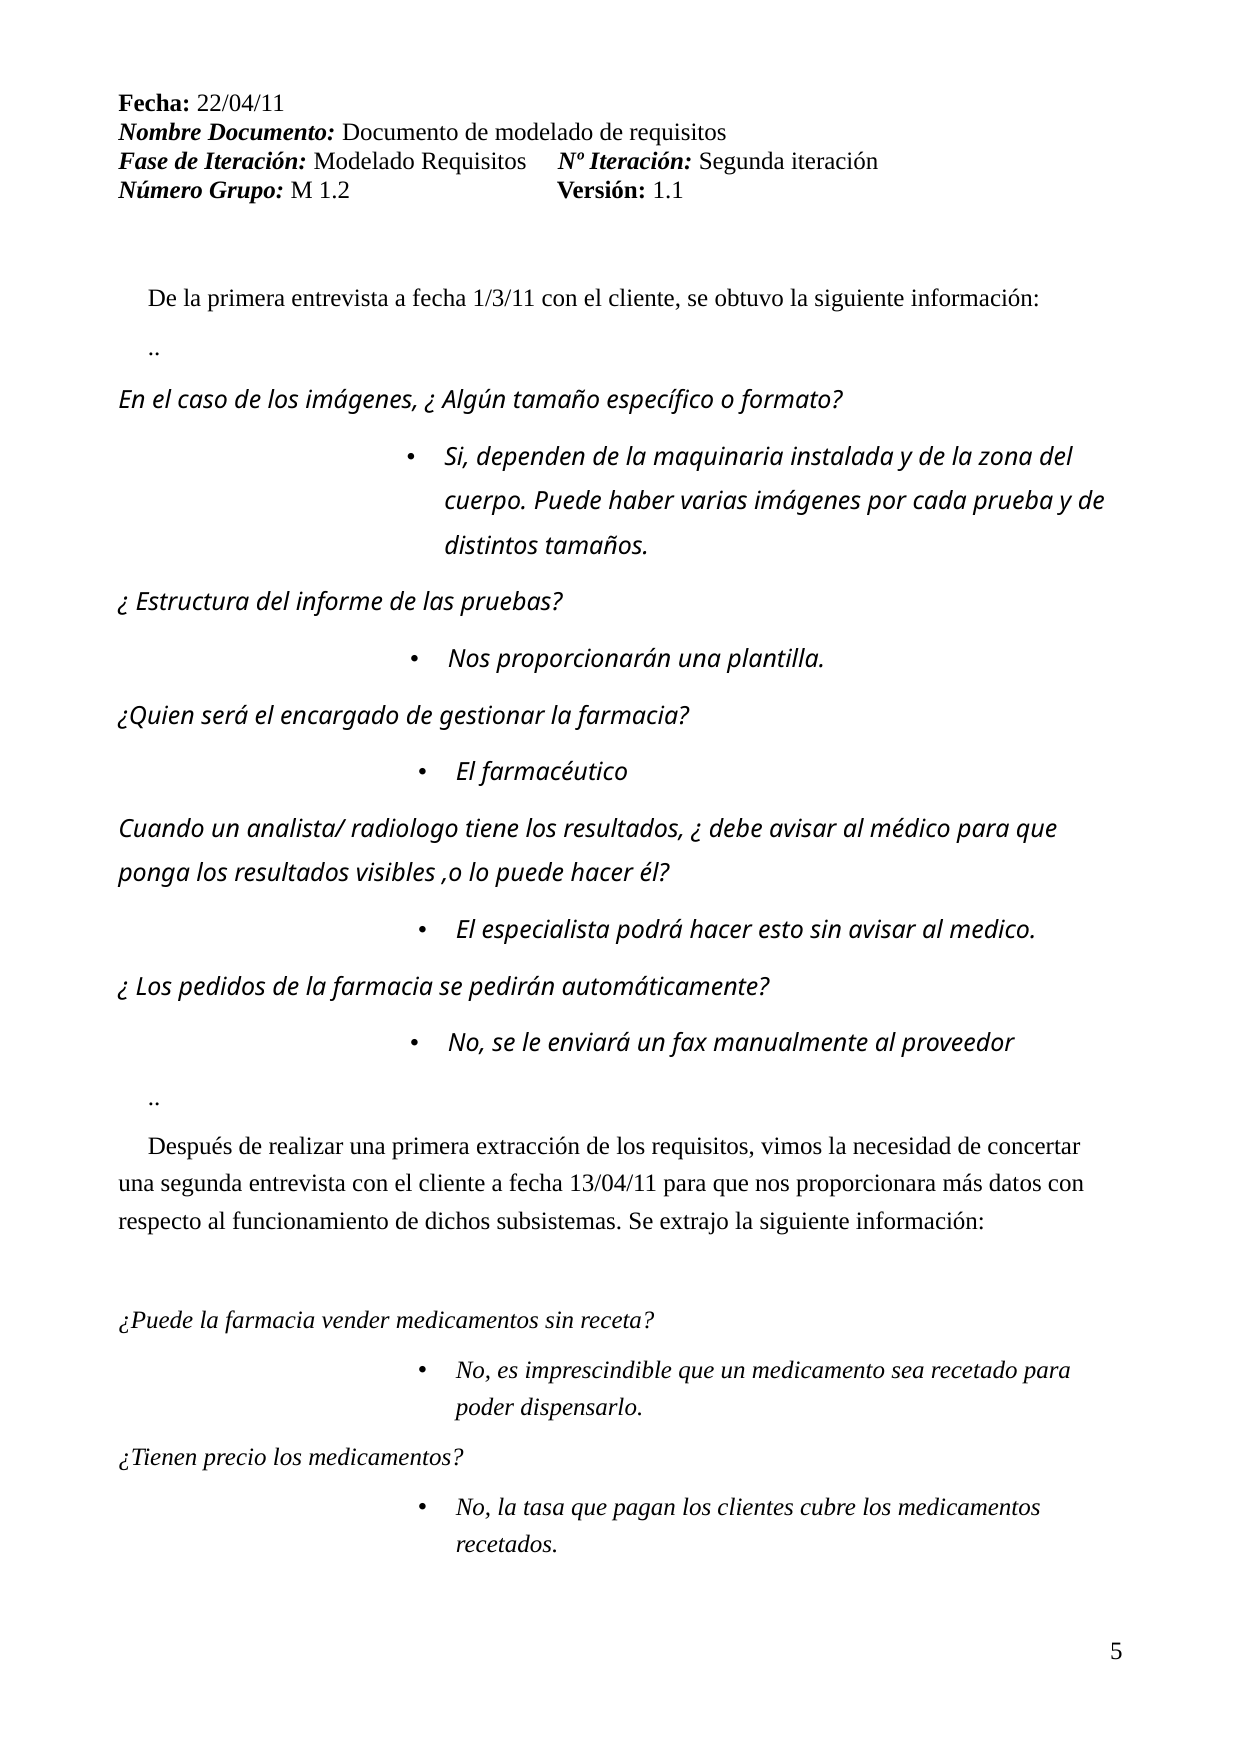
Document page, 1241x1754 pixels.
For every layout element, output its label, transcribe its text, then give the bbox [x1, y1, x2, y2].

list Si, dependen de la maquinaria instalada y de la zona del cuerpo. Puede haber varias imágenes por cada prueba y de distintos tamaños. [407, 439, 1122, 561]
text ¿Quien será el encargado de gestionar la farmacia? [118, 697, 1122, 731]
list Nos proporcionarán una plantilla. [410, 641, 1122, 675]
text En el caso de los imágenes, ¿ Algún tamaño específico o formato? [118, 382, 1122, 416]
list No, la tasa que pagan los clientes cubre los medicamentos recetados. [418, 1492, 1122, 1558]
text .. [118, 332, 1122, 361]
list El especialista podrá hacer esto sin avisar al medico. [418, 912, 1122, 946]
list El farmacéutico [418, 754, 1122, 788]
list Cuando un analista/ radiologo tiene los resultados, ¿ debe avisar al médico para que ponga los resultados visibles ,o lo puede hacer él? [118, 811, 1122, 889]
text ¿ Los pedidos de la farmacia se pedirán automáticamente? [118, 968, 1122, 1002]
text .. [118, 1082, 1122, 1110]
text De la primera entrevista a fecha 1/3/11 con el cliente, se obtuvo la siguiente información: [118, 283, 1122, 311]
text ¿ Estructura del informe de las pruebas? [118, 584, 1122, 618]
list No, se le enviará un fax manualmente al proveedor [410, 1025, 1122, 1059]
text ¿Tienen precio los medicamentos? [118, 1442, 1122, 1471]
text Después de realizar una primera extracción de los requisitos, vimos la necesidad de concertar una segunda entrevista con el cliente a fecha 13/04/11 para que nos proporcionara más datos con respecto al funcionamiento de dichos subsistemas. Se extrajo la siguiente información: [118, 1131, 1122, 1234]
text ¿Puede la farmacia vender medicamentos sin receta? [118, 1305, 1122, 1334]
list No, es imprescindible que un medicamento sea recetado para poder dispensarlo. [418, 1355, 1122, 1421]
